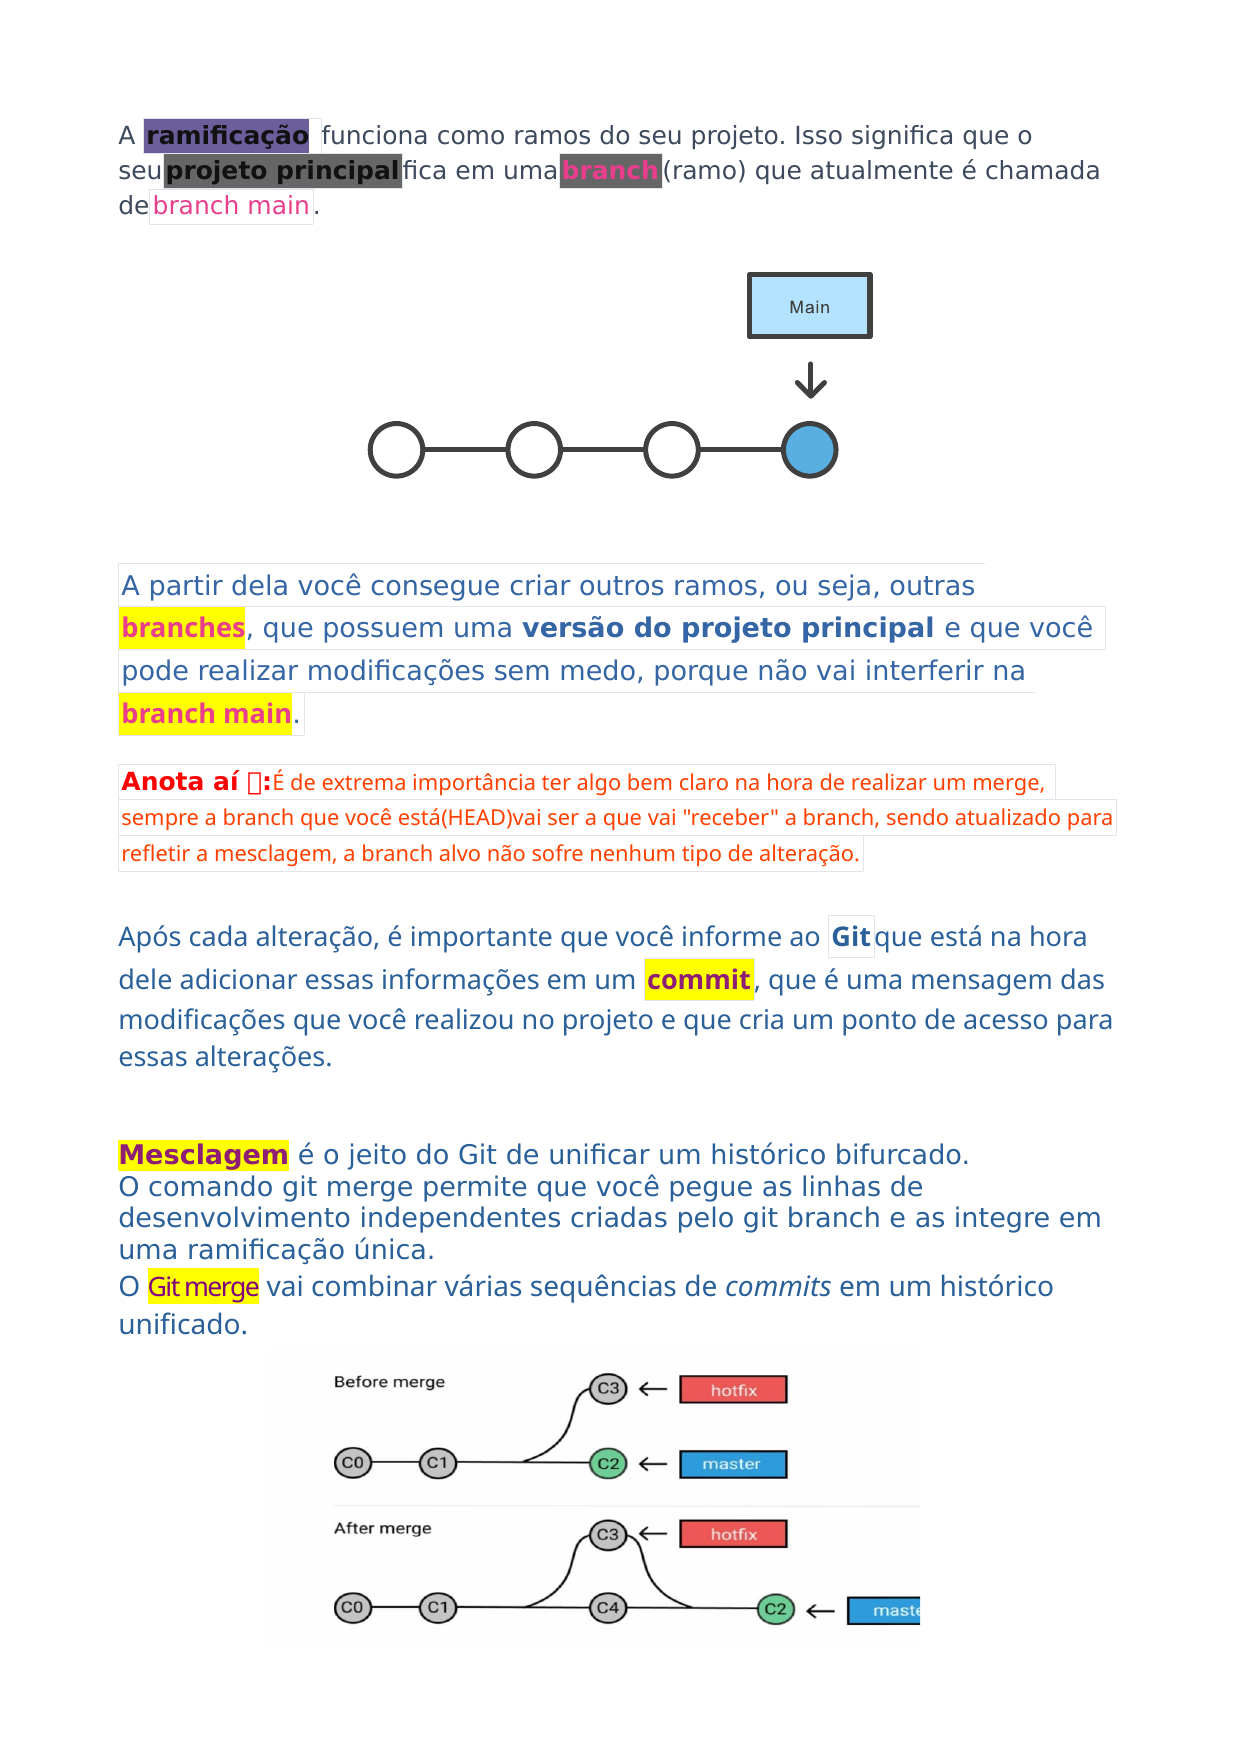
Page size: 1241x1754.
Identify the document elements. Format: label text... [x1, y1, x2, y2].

text A ramificação funciona como ramos do seu projeto. Isso significa que o seuprojeto principalfica em umabranch(ramo) que atualmente é chamada debranch main. [150, 190, 313, 224]
text A ramificação funciona como ramos do seu projeto. Isso significa que o seuprojeto principalfica em umabranch(ramo) que atualmente é chamada debranch main. [164, 154, 402, 188]
text O comando git merge permite que você pegue as linhas de desenvolvimento independentes criadas pelo git branch e as integre em uma ramificação única. [118, 1171, 1122, 1266]
text Após cada alteração, é importante que você informe ao Gitque está na hora dele adicionar essas informações em um commit, que é uma mensagem das modificações que você realizou no projeto e que cria um ponto de acesso para essas alterações. [118, 914, 1122, 1074]
text Anota aí 📝:É de extrema importância ter algo bem claro na hora de realizar um merge, sempre a branch que você está(HEAD)vai ser a que vai "receber" a branch, sendo atualizado para refletir a mesclagem, a branch alvo não sofre nenhum tipo de alteração. [119, 765, 1055, 799]
text A ramificação funciona como ramos do seu projeto. Isso significa que o seuprojeto principalfica em umabranch(ramo) que atualmente é chamada debranch main. [118, 118, 163, 224]
text A partir dela você consegue criar outros ramos, ou seja, outras branches, que possuem uma versão do projeto principal e que você pode realizar modificações sem medo, porque não vai interferir na branch main. [119, 563, 1122, 735]
text O Git merge vai combinar várias sequências de commits em um histórico unificado. [118, 1266, 1122, 1343]
text Anota aí 📝:É de extrema importância ter algo bem claro na hora de realizar um merge, sempre a branch que você está(HEAD)vai ser a que vai "receber" a branch, sendo atualizado para refletir a mesclagem, a branch alvo não sofre nenhum tipo de alteração. [119, 836, 863, 871]
text A ramificação funciona como ramos do seu projeto. Isso significa que o seuprojeto principalfica em umabranch(ramo) que atualmente é chamada debranch main. [314, 118, 1122, 224]
text Anota aí 📝:É de extrema importância ter algo bem claro na hora de realizar um merge, sempre a branch que você está(HEAD)vai ser a que vai "receber" a branch, sendo atualizado para refletir a mesclagem, a branch alvo não sofre nenhum tipo de alteração. [864, 763, 1122, 871]
text A ramificação funciona como ramos do seu projeto. Isso significa que o seuprojeto principalfica em umabranch(ramo) que atualmente é chamada debranch main. [144, 119, 321, 153]
picture [268, 1349, 921, 1649]
text Anota aí 📝:É de extrema importância ter algo bem claro na hora de realizar um merge, sempre a branch que você está(HEAD)vai ser a que vai "receber" a branch, sendo atualizado para refletir a mesclagem, a branch alvo não sofre nenhum tipo de alteração. [119, 800, 1116, 835]
text Mesclagem é o jeito do Git de unificar um histórico bifurcado. [118, 1140, 1122, 1171]
